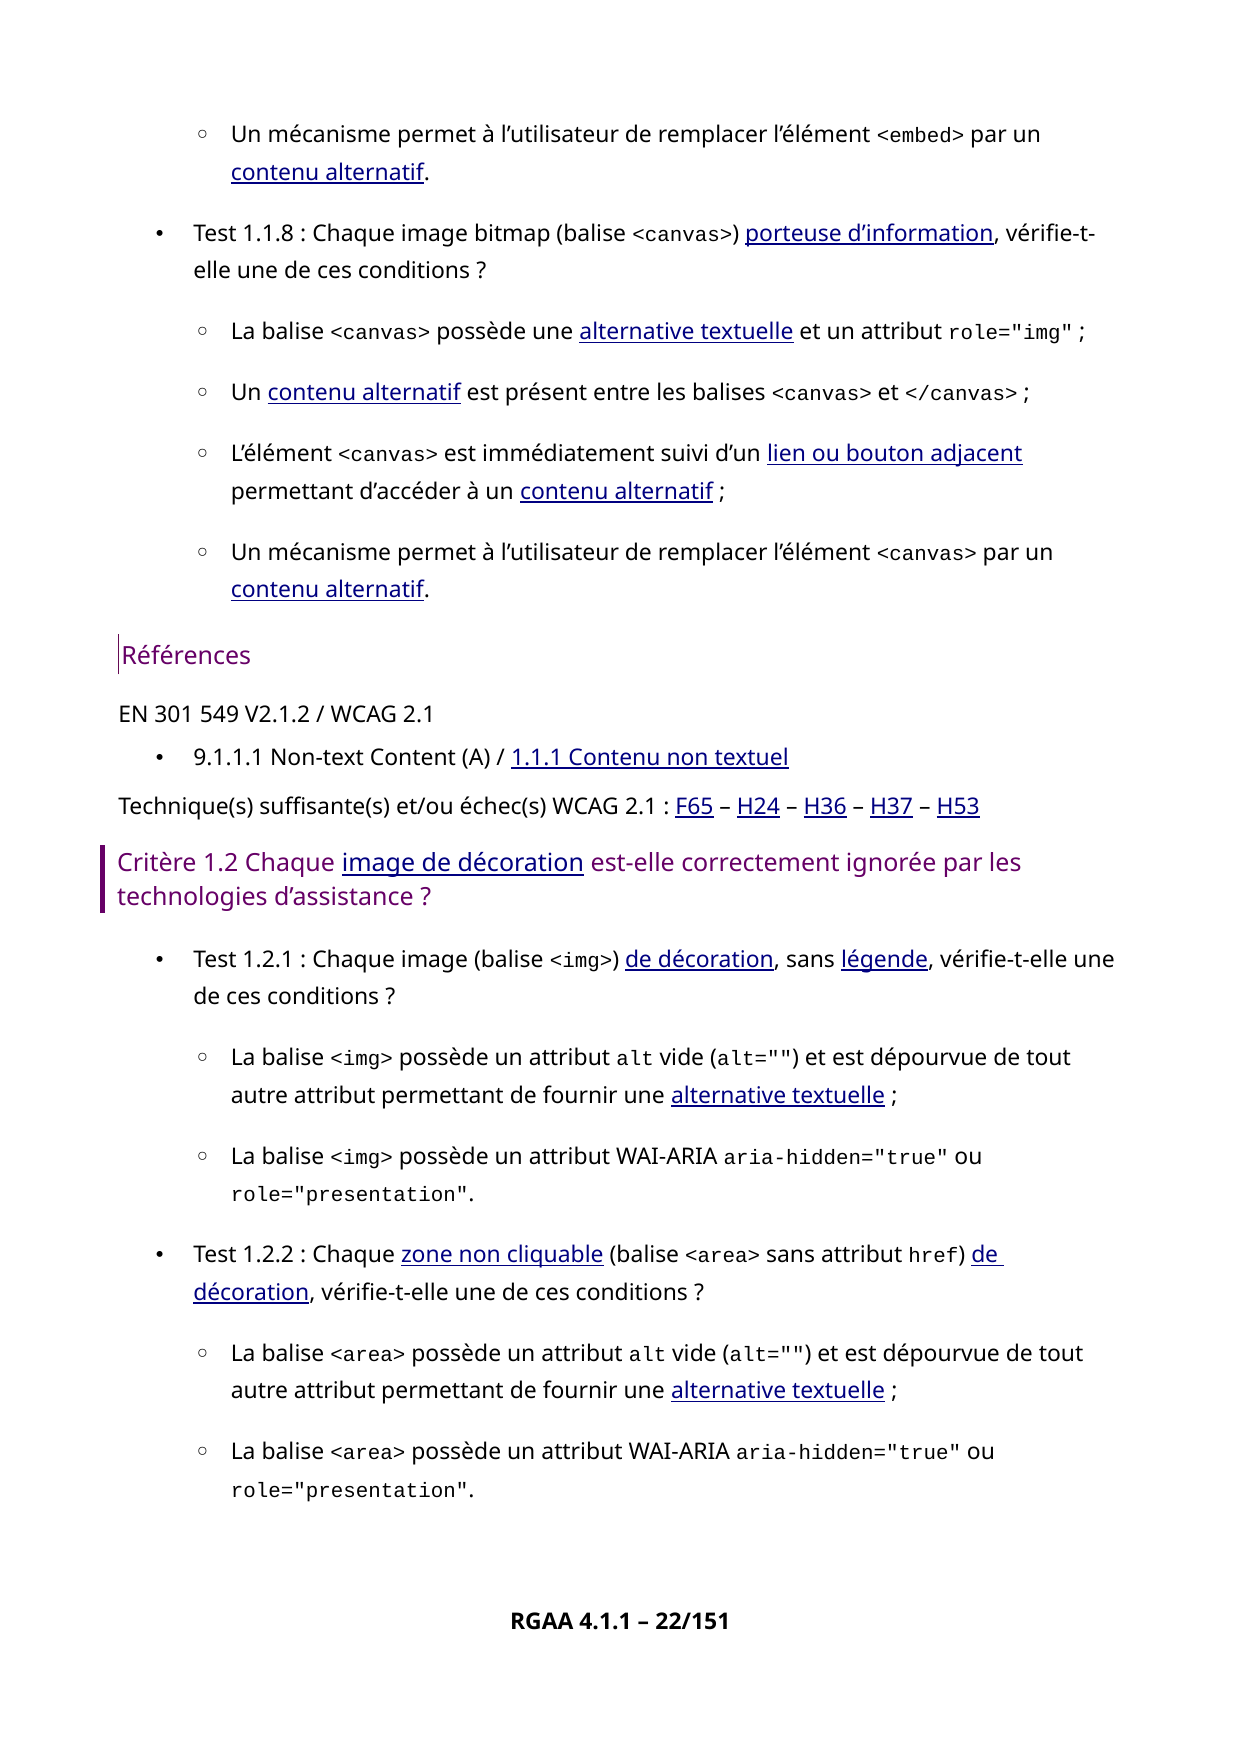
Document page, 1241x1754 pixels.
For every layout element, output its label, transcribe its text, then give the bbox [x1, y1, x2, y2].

text EN 301 549 V2.1.2 / WCAG 2.1 [118, 698, 1122, 729]
list La balise <canvas> possède une alternative textuelle et un attribut role="img" ; [193, 315, 1122, 346]
text Technique(s) suffisante(s) et/ou échec(s) WCAG 2.1 : F65 – H24 – H36 – H37 – H53 [118, 790, 1122, 821]
list Test 1.1.8 : Chaque image bitmap (balise <canvas>) porteuse d’information, vérifie-t-elle une de ces conditions ? [156, 217, 1122, 285]
list Test 1.2.2 : Chaque zone non cliquable (balise <area> sans attribut href) de décoration, vérifie-t-elle une de ces conditions ? [156, 1238, 1122, 1307]
list La balise <img> possède un attribut WAI-ARIA aria-hidden="true" ou role="presentation". [193, 1139, 1122, 1208]
list Test 1.2.1 : Chaque image (balise <img>) de décoration, sans légende, vérifie-t-elle une de ces conditions ? [156, 942, 1122, 1011]
subtitle Références [119, 634, 1122, 674]
list Un contenu alternatif est présent entre les balises <canvas> et </canvas> ; [193, 376, 1122, 407]
list Un mécanisme permet à l’utilisateur de remplacer l’élément <embed> par un contenu alternatif. [193, 118, 1122, 187]
list Un mécanisme permet à l’utilisateur de remplacer l’élément <canvas> par un contenu alternatif. [193, 536, 1122, 604]
list 9.1.1.1 Non-text Content (A) / 1.1.1 Contenu non textuel [156, 741, 1122, 772]
list La balise <img> possède un attribut alt vide (alt="") et est dépourvue de tout autre attribut permettant de fournir une alternative textuelle ; [193, 1041, 1122, 1110]
list L’élément <canvas> est immédiatement suivi d’un lien ou bouton adjacent permettant d’accéder à un contenu alternatif ; [193, 437, 1122, 506]
list La balise <area> possède un attribut WAI-ARIA aria-hidden="true" ou role="presentation". [193, 1435, 1122, 1504]
list La balise <area> possède un attribut alt vide (alt="") et est dépourvue de tout autre attribut permettant de fournir une alternative textuelle ; [193, 1337, 1122, 1405]
subtitle Critère 1.2 Chaque image de décoration est-elle correctement ignorée par les technologies d’assistance ? [105, 845, 1122, 913]
